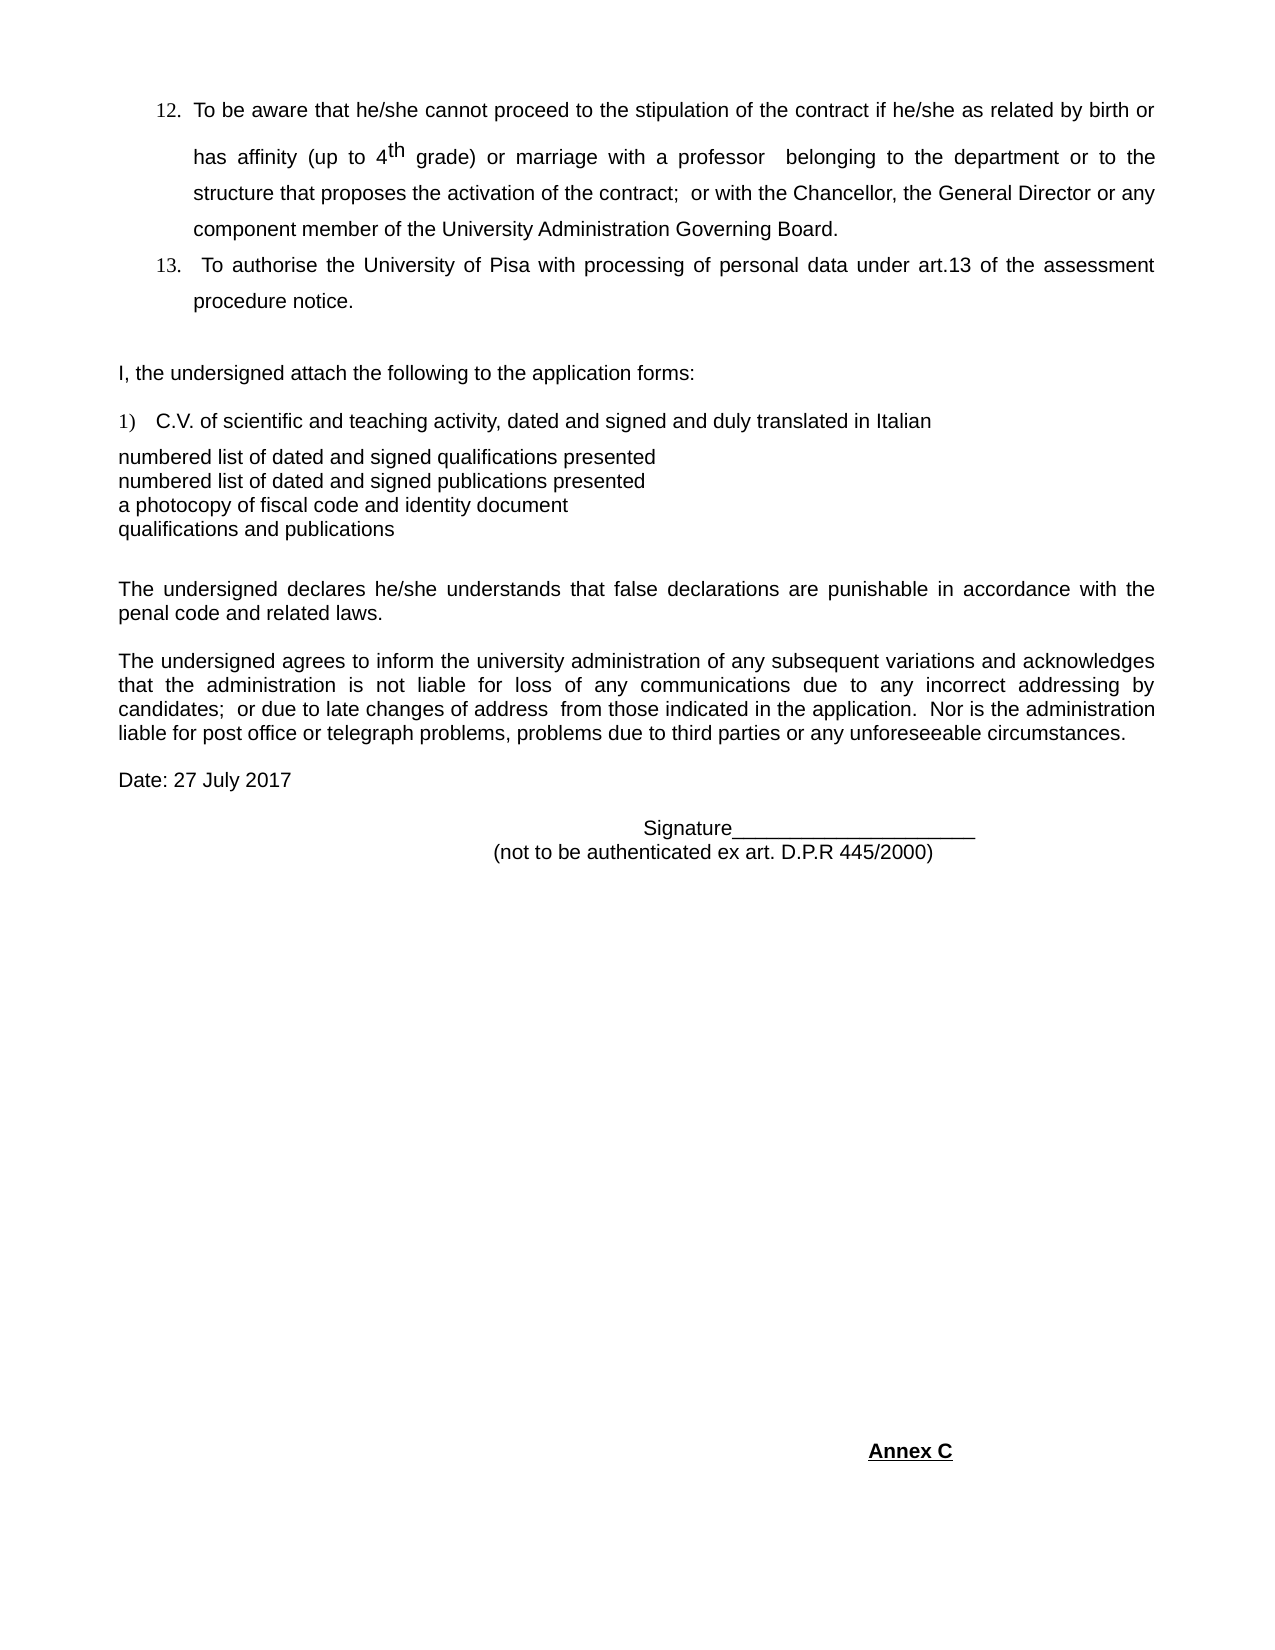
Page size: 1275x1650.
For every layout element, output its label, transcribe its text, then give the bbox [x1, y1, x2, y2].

text Signature_____________________ [118, 816, 1157, 840]
text a photocopy of fiscal code and identity document [118, 493, 1157, 517]
text Annex C [118, 1439, 1157, 1463]
text I, the undersigned attach the following to the application forms: [118, 361, 1157, 384]
text numbered list of dated and signed qualifications presented [118, 445, 1157, 469]
text numbered list of dated and signed publications presented [118, 469, 1157, 493]
text Date: 27 July 2017 [118, 768, 1157, 792]
list C.V. of scientific and teaching activity, dated and signed and duly translated in Italian [118, 408, 1157, 433]
list To be aware that he/she cannot proceed to the stipulation of the contract if he/she as related by birth or has affinity (up to 4th grade) or marriage with a professor belonging to the department or to the structure that proposes the activation of the contract; or with the Chancellor, the General Director or any component member of the University Administration Governing Board. [156, 98, 1157, 241]
text qualifications and publications [118, 517, 1157, 541]
list To authorise the University of Pisa with processing of personal data under art.13 of the assessment procedure notice. [156, 253, 1157, 313]
text The undersigned agrees to inform the university administration of any subsequent variations and acknowledges that the administration is not liable for loss of any communications due to any incorrect addressing by candidates; or due to late changes of address from those indicated in the application. Nor is the administration liable for post office or telegraph problems, problems due to third parties or any unforeseeable circumstances. [118, 648, 1157, 744]
text (not to be authenticated ex art. D.P.R 445/2000) [118, 840, 1157, 864]
text The undersigned declares he/she understands that false declarations are punishable in accordance with the penal code and related laws. [118, 577, 1157, 624]
